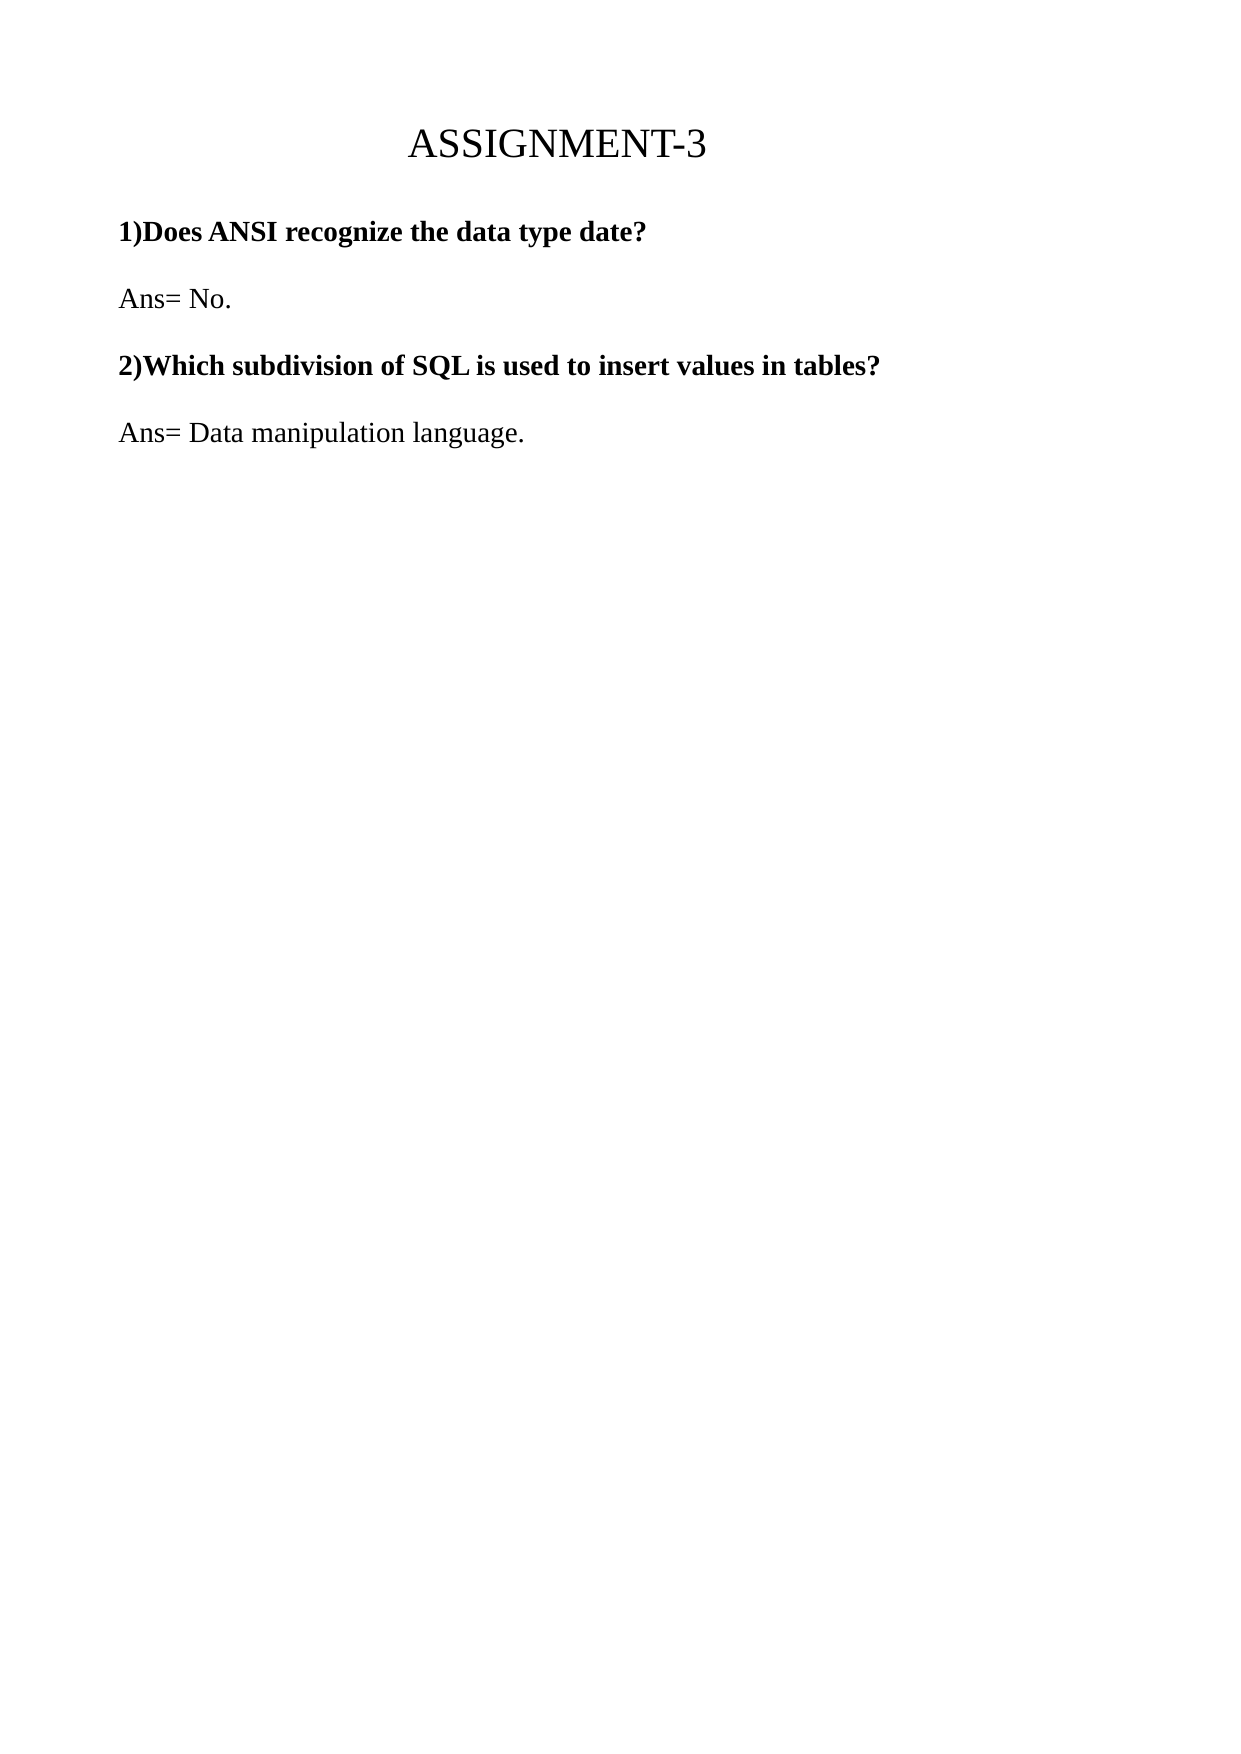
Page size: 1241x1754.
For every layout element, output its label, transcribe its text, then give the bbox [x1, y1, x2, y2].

text 1)Does ANSI recognize the data type date? [118, 214, 1122, 247]
text 2)Which subdivision of SQL is used to insert values in tables? [118, 348, 1122, 382]
text Ans= Data manipulation language. [118, 415, 1122, 449]
text Ans= No. [118, 281, 1122, 314]
text ASSIGNMENT-3 [118, 118, 1122, 166]
